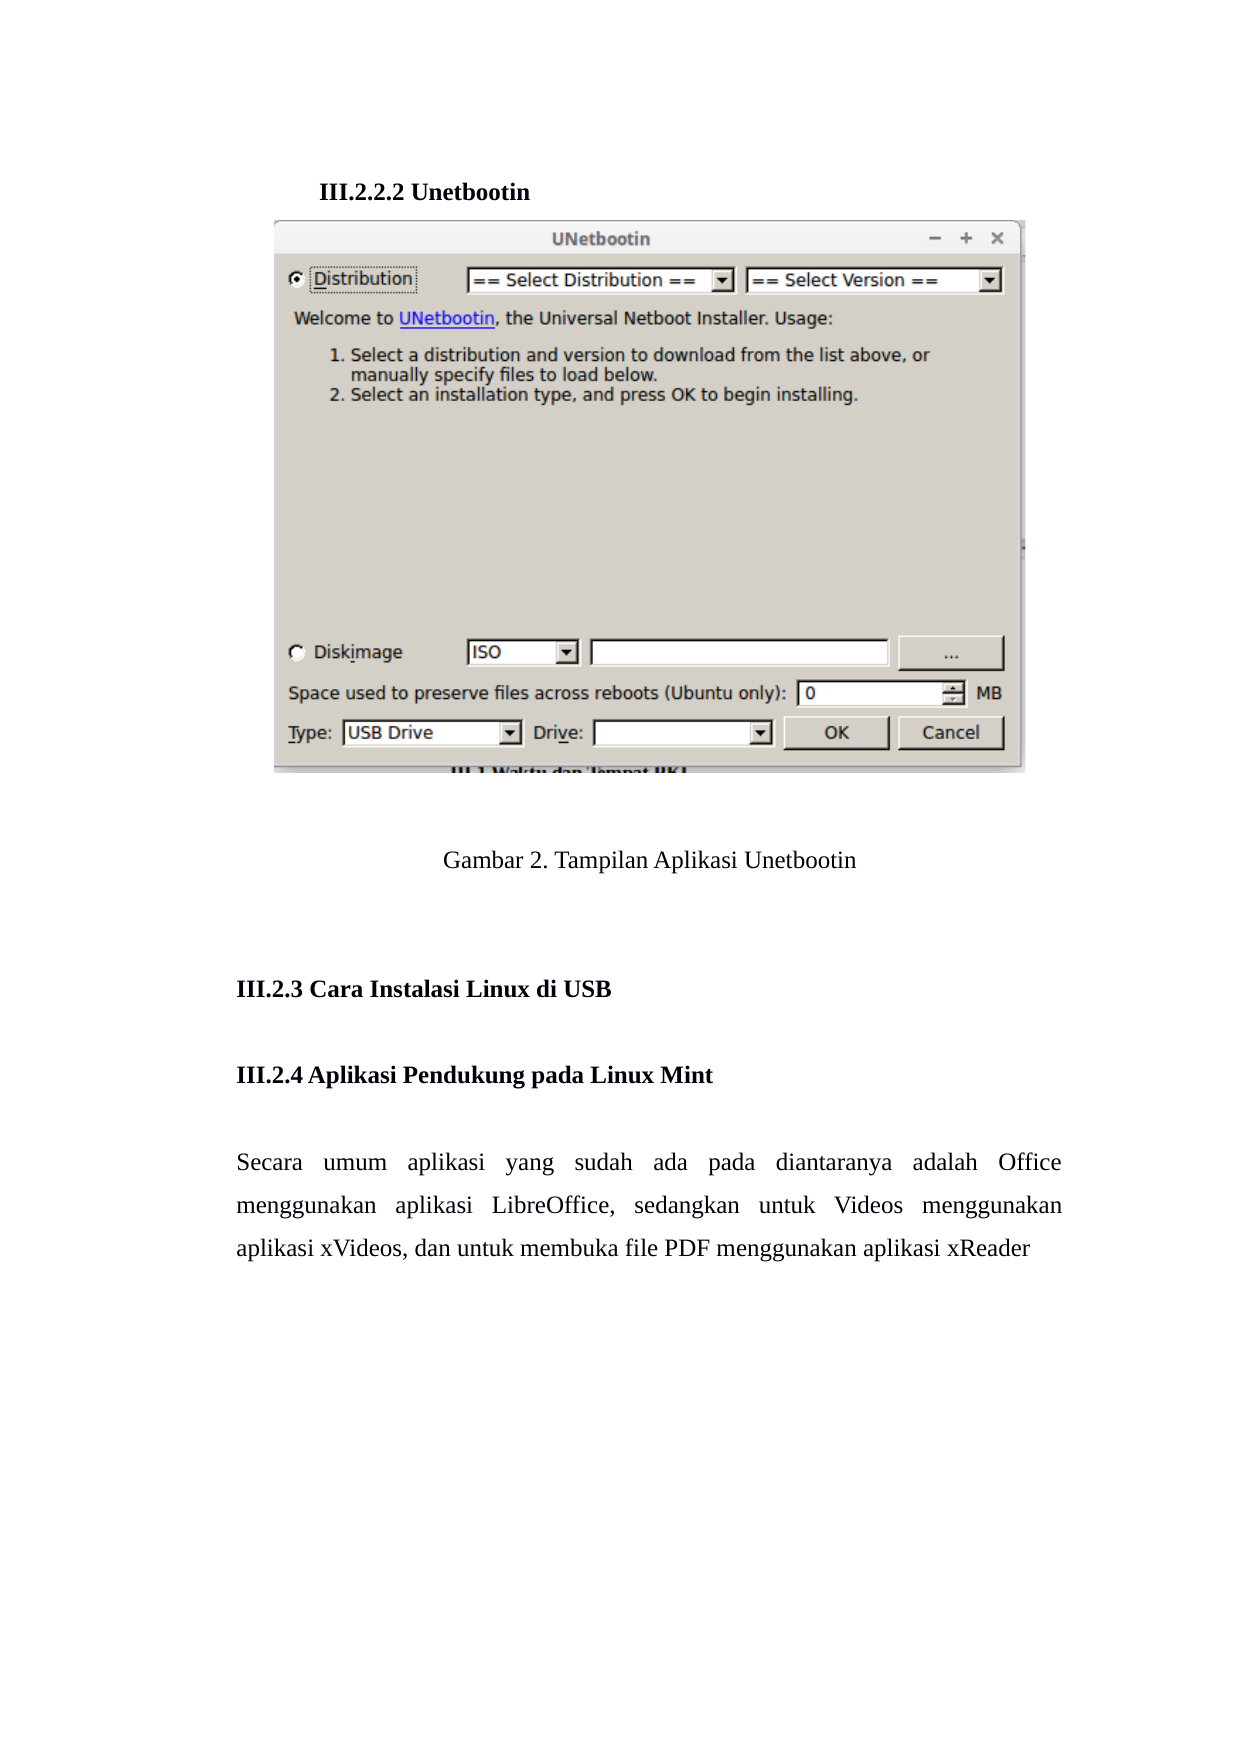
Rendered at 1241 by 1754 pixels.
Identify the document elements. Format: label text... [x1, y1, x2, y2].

text III.2.2.2 Unetbootin [319, 177, 1063, 206]
text Secara umum aplikasi yang sudah ada pada diantaranya adalah Office menggunakan aplikasi LibreOffice, sedangkan untuk Videos menggunakan aplikasi xVideos, dan untuk membuka file PDF menggunakan aplikasi xReader [236, 1147, 1063, 1262]
picture [273, 220, 1026, 773]
text III.2.4 Aplikasi Pendukung pada Linux Mint [236, 1060, 1063, 1089]
text Gambar 2. Tampilan Aplikasi Unetbootin [236, 845, 1063, 873]
text III.2.3 Cara Instalasi Linux di USB [236, 974, 1063, 1003]
